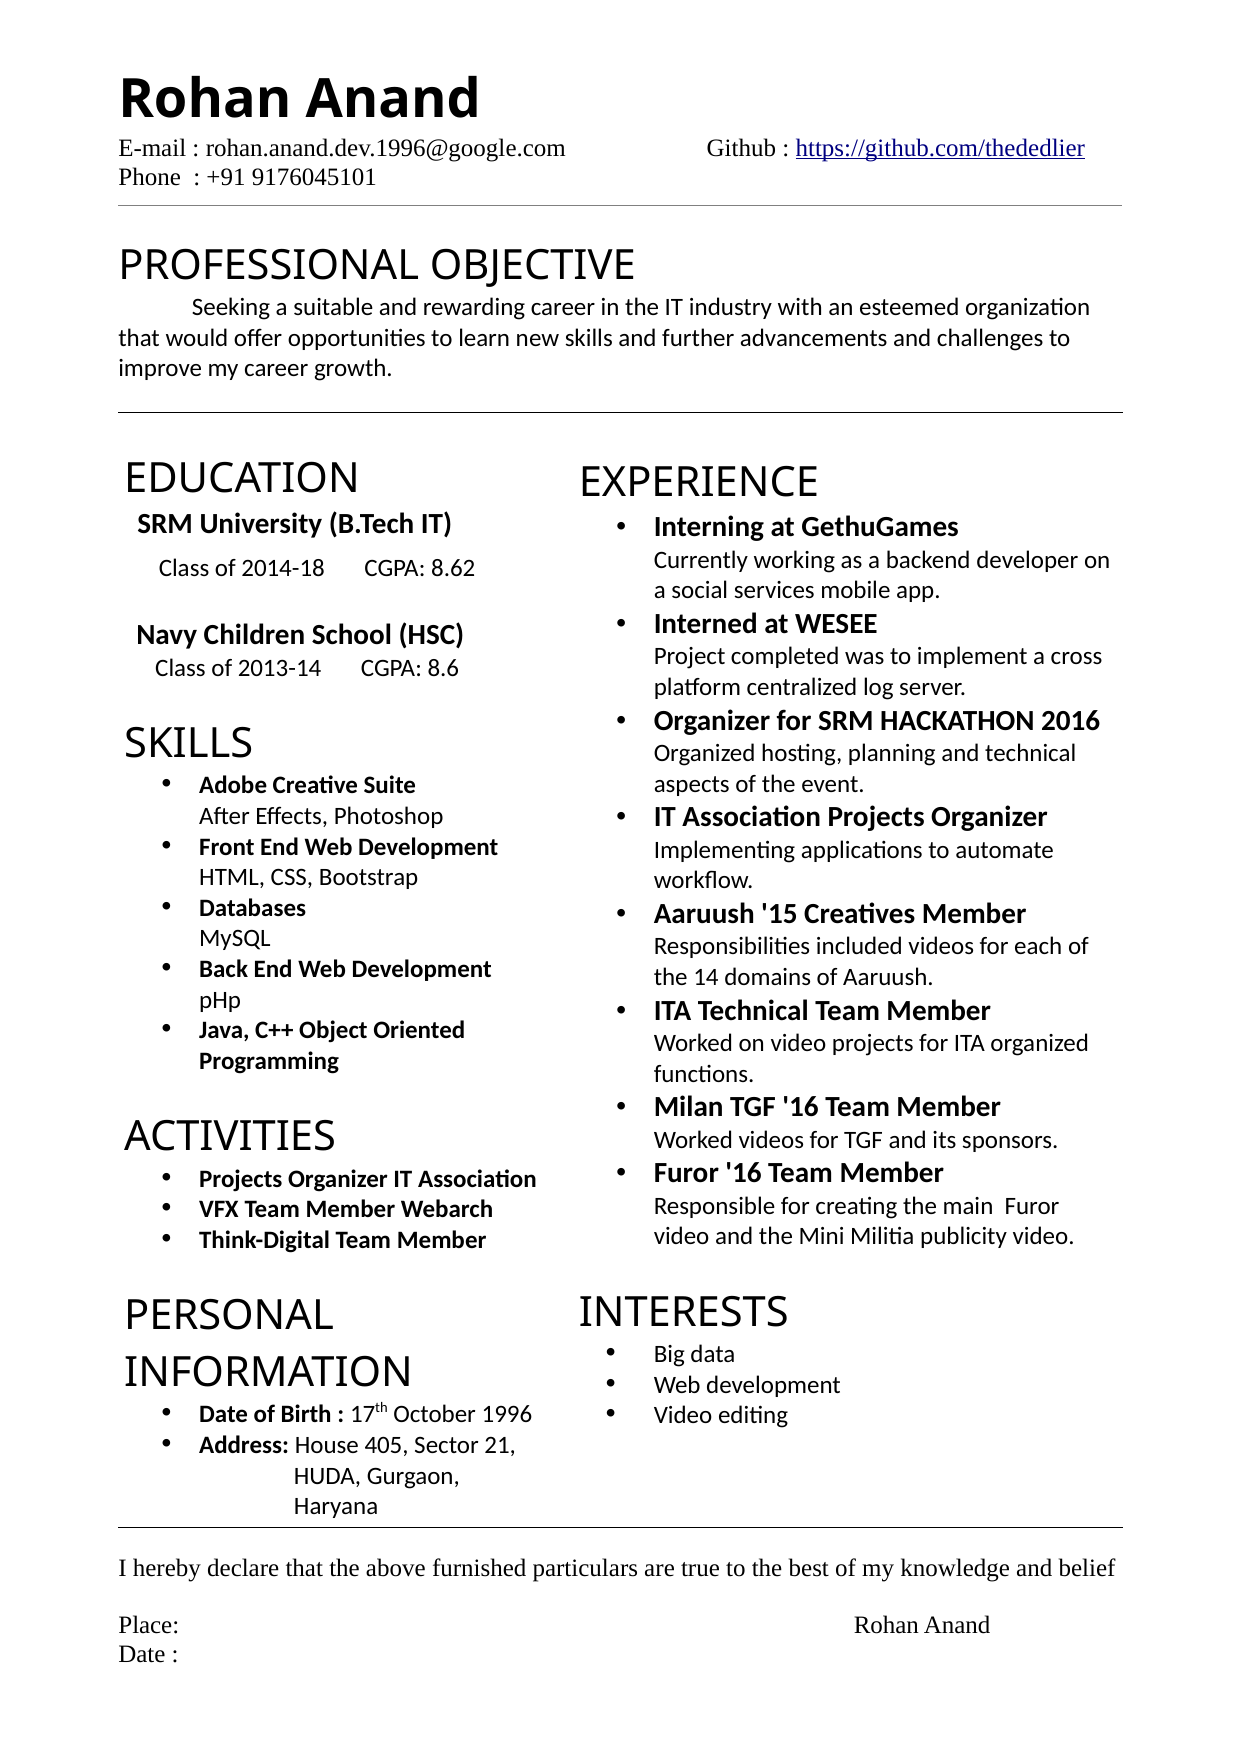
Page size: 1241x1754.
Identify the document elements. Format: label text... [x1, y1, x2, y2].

text Place: Rohan Anand [118, 1611, 1122, 1639]
table_header EDUCATION SRM University (B.Tech IT) Class of 2014-18 CGPA: 8.62 Navy Children School (HSC) Class of 2013-14 CGPA: 8.6 SKILLS Adobe Creative Suite After Effects, Photoshop Front End Web Development HTML, CSS, Bootstrap Databases MySQL Back End Web Development pHp Java, C++ Object Oriented Programming ACTIVITIES Projects Organizer IT Association VFX Team Member Webarch Think-Digital Team Member PERSONAL INFORMATION Date of Birth : 17th October 1996 Address: House 405, Sector 21, HUDA, Gurgaon, Haryana [118, 413, 573, 1527]
text Rohan Anand [118, 59, 1122, 133]
table_header EXPERIENCE Interning at GethuGames Currently working as a backend developer on a social services mobile app. Interned at WESEE Project completed was to implement a cross platform centralized log server. Organizer for SRM HACKATHON 2016 Organized hosting, planning and technical aspects of the event. IT Association Projects Organizer Implementing applications to automate workflow. Aaruush '15 Creatives Member Responsibilities included videos for each of the 14 domains of Aaruush. ITA Technical Team Member Worked on video projects for ITA organized functions. Milan TGF '16 Team Member Worked videos for TGF and its sponsors. Furor '16 Team Member Responsible for creating the main Furor video and the Mini Militia publicity video. INTERESTS Big data Web development Video editing [573, 413, 1123, 1527]
text E-mail : rohan.anand.dev.1996@google.com Github : https://github.com/thededlier [118, 133, 1122, 162]
text I hereby declare that the above furnished particulars are true to the best of my knowledge and belief [118, 1553, 1122, 1582]
text Seeking a suitable and rewarding career in the IT industry with an esteemed organization that would offer opportunities to learn new skills and further advancements and challenges to improve my career growth. [118, 291, 1122, 383]
text Phone : +91 9176045101 [118, 162, 1122, 190]
text PROFESSIONAL OBJECTIVE [118, 234, 1122, 291]
text Date : [118, 1639, 1122, 1668]
